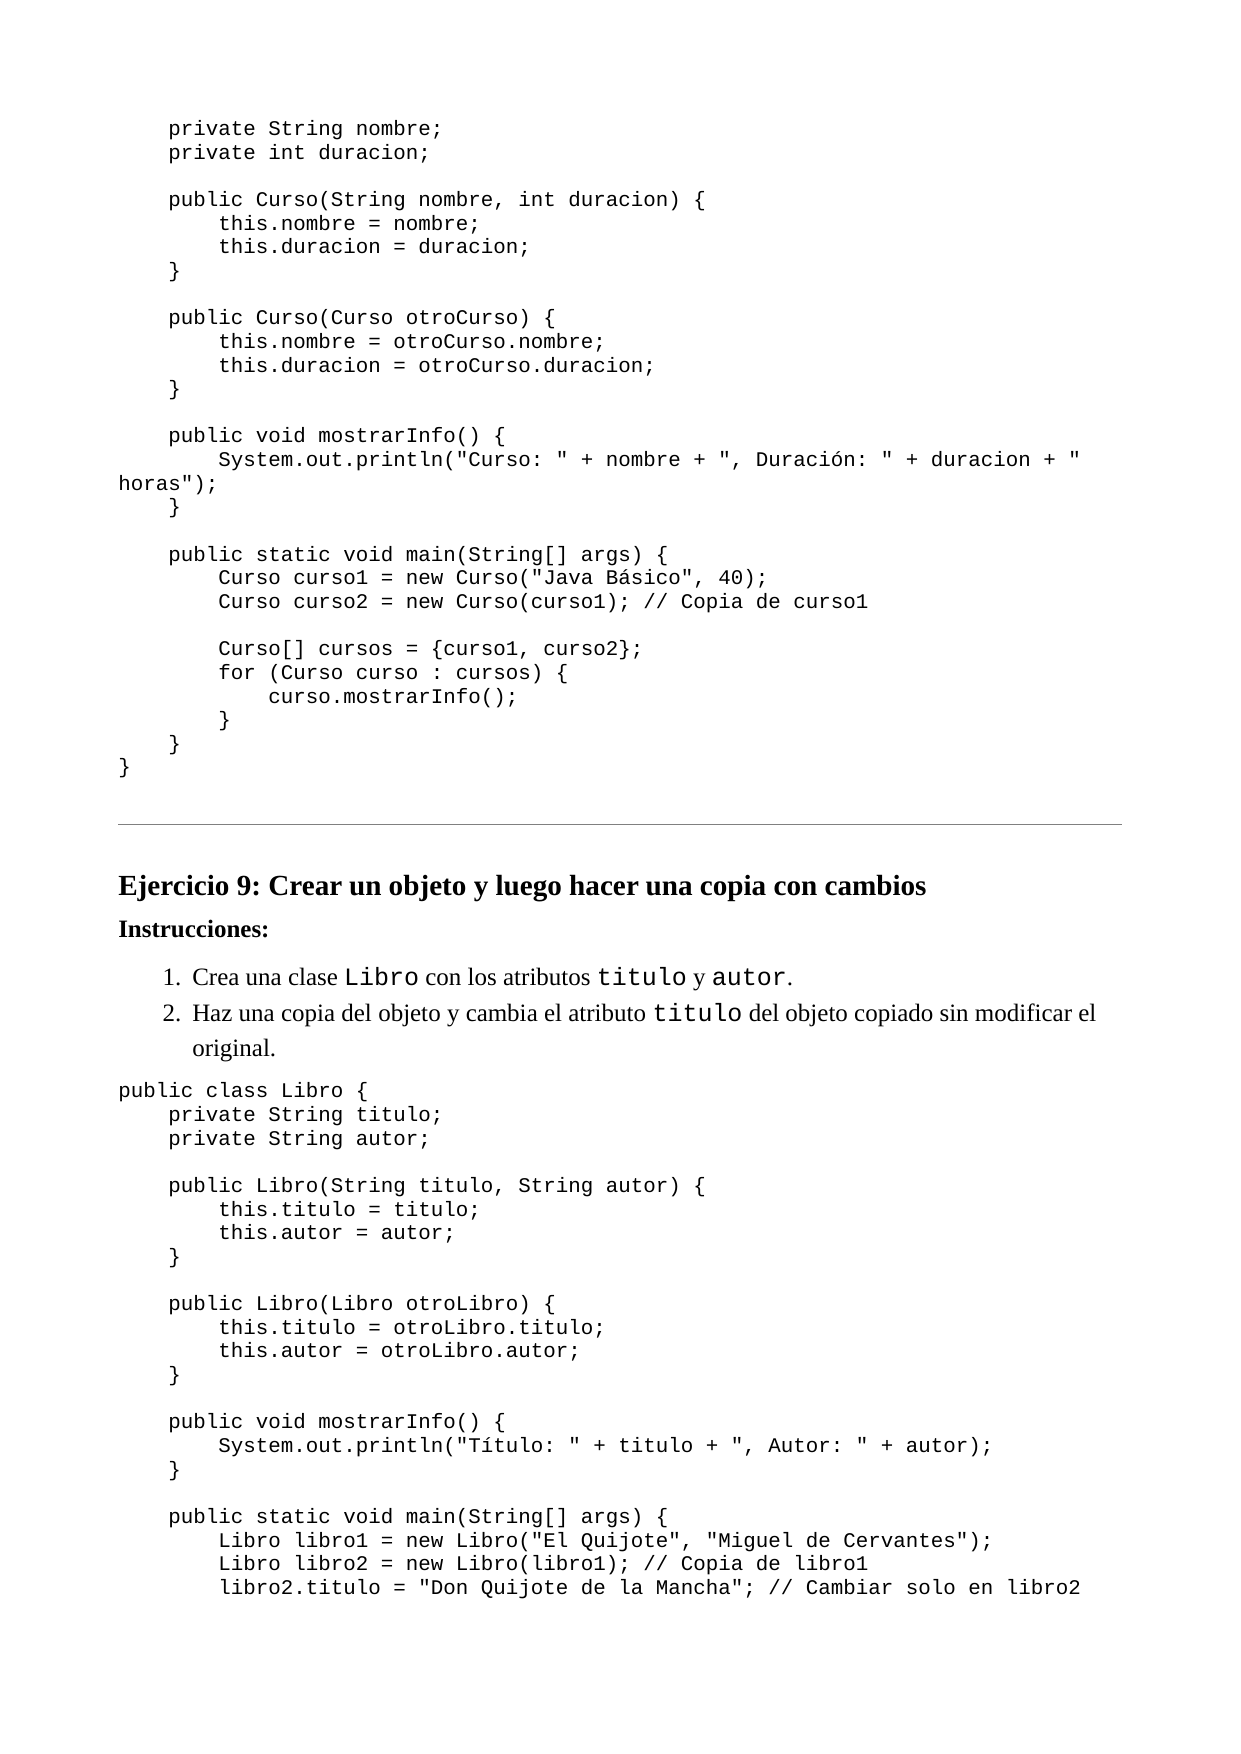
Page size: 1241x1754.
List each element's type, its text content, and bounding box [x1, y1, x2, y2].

text private String autor; [118, 1128, 1122, 1151]
text } [118, 1459, 1122, 1482]
text } [118, 709, 1122, 733]
text public class Libro { [118, 1080, 1122, 1104]
list Haz una copia del objeto y cambia el atributo titulo del objeto copiado sin modificar el original. [162, 998, 1122, 1061]
text this.autor = autor; [118, 1222, 1122, 1246]
text public Libro(Libro otroLibro) { [118, 1293, 1122, 1317]
text } [118, 1364, 1122, 1388]
text public static void main(String[] args) { [118, 1506, 1122, 1529]
text Curso[] cursos = {curso1, curso2}; [118, 638, 1122, 662]
text private String nombre; [118, 118, 1122, 142]
text curso.mostrarInfo(); [118, 686, 1122, 709]
text this.titulo = otroLibro.titulo; [118, 1317, 1122, 1340]
text this.duracion = duracion; [118, 236, 1122, 260]
text public static void main(String[] args) { [118, 544, 1122, 567]
text } [118, 378, 1122, 402]
text this.autor = otroLibro.autor; [118, 1340, 1122, 1364]
text } [118, 757, 1122, 780]
text } [118, 260, 1122, 284]
text private String titulo; [118, 1104, 1122, 1128]
text Libro libro2 = new Libro(libro1); // Copia de libro1 [118, 1553, 1122, 1577]
text public Curso(String nombre, int duracion) { [118, 189, 1122, 213]
text Curso curso2 = new Curso(curso1); // Copia de curso1 [118, 591, 1122, 615]
text private int duracion; [118, 142, 1122, 165]
subtitle Ejercicio 9: Crear un objeto y luego hacer una copia con cambios [118, 868, 1122, 902]
text libro2.titulo = "Don Quijote de la Mancha"; // Cambiar solo en libro2 [118, 1577, 1122, 1601]
text System.out.println("Título: " + titulo + ", Autor: " + autor); [118, 1435, 1122, 1459]
text public void mostrarInfo() { [118, 426, 1122, 449]
text System.out.println("Curso: " + nombre + ", Duración: " + duracion + " horas"); [118, 449, 1122, 496]
text public void mostrarInfo() { [118, 1411, 1122, 1435]
text public Curso(Curso otroCurso) { [118, 307, 1122, 331]
text Curso curso1 = new Curso("Java Básico", 40); [118, 567, 1122, 591]
list Crea una clase Libro con los atributos titulo y autor. [162, 962, 1122, 993]
text } [118, 496, 1122, 520]
text public Libro(String titulo, String autor) { [118, 1175, 1122, 1198]
text this.duracion = otroCurso.duracion; [118, 354, 1122, 378]
text } [118, 1246, 1122, 1269]
text this.nombre = otroCurso.nombre; [118, 331, 1122, 354]
text this.nombre = nombre; [118, 213, 1122, 236]
text Libro libro1 = new Libro("El Quijote", "Miguel de Cervantes"); [118, 1529, 1122, 1553]
text this.titulo = titulo; [118, 1198, 1122, 1222]
text } [118, 733, 1122, 757]
text Instrucciones: [118, 914, 1122, 943]
text for (Curso curso : cursos) { [118, 662, 1122, 686]
